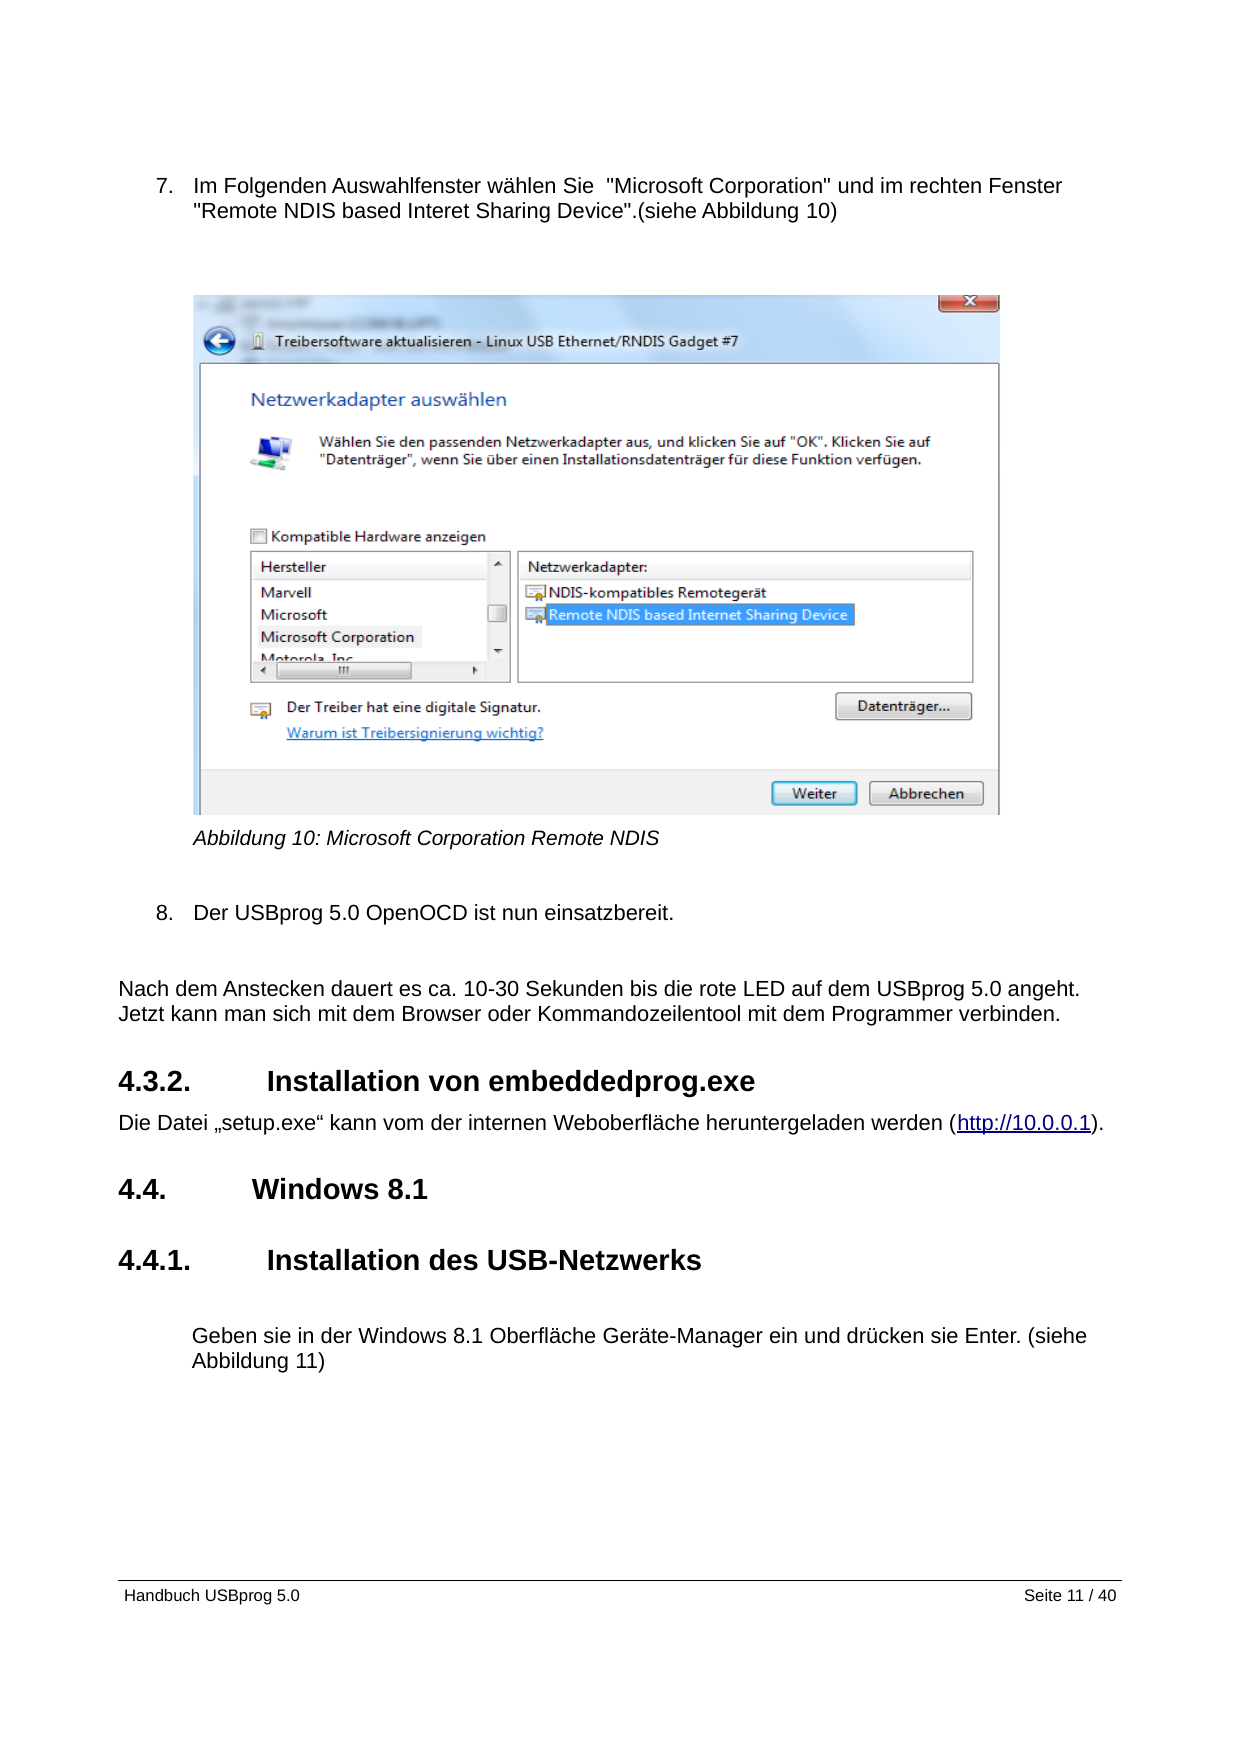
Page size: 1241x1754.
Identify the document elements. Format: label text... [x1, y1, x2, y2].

list Im Folgenden Auswahlfenster wählen Sie "Microsoft Corporation" und im rechten Fenster "Remote NDIS based Interet Sharing Device".(siehe Abbildung 10) [156, 173, 1122, 223]
subtitle Installation des USB-Netzwerks [118, 1243, 1122, 1311]
list Der USBprog 5.0 OpenOCD ist nun einsatzbereit. [156, 900, 1122, 926]
subtitle Windows 8.1 [118, 1172, 1122, 1206]
text Die Datei „setup.exe“ kann vom der internen Weboberfläche heruntergeladen werden (http://10.0.0.1). [118, 1110, 1122, 1135]
text Geben sie in der Windows 8.1 Oberfläche Geräte-Manager ein und drücken sie Enter. (siehe Abbildung 11) [118, 1323, 1122, 1373]
picture [193, 295, 1001, 815]
text Nach dem Anstecken dauert es ca. 10-30 Sekunden bis die rote LED auf dem USBprog 5.0 angeht. Jetzt kann man sich mit dem Browser oder Kommandozeilentool mit dem Programmer verbinden. [118, 976, 1122, 1026]
subtitle Installation von embeddedprog.exe [118, 1064, 1122, 1097]
list Abbildung 10: Microsoft Corporation Remote NDIS [193, 295, 1025, 850]
